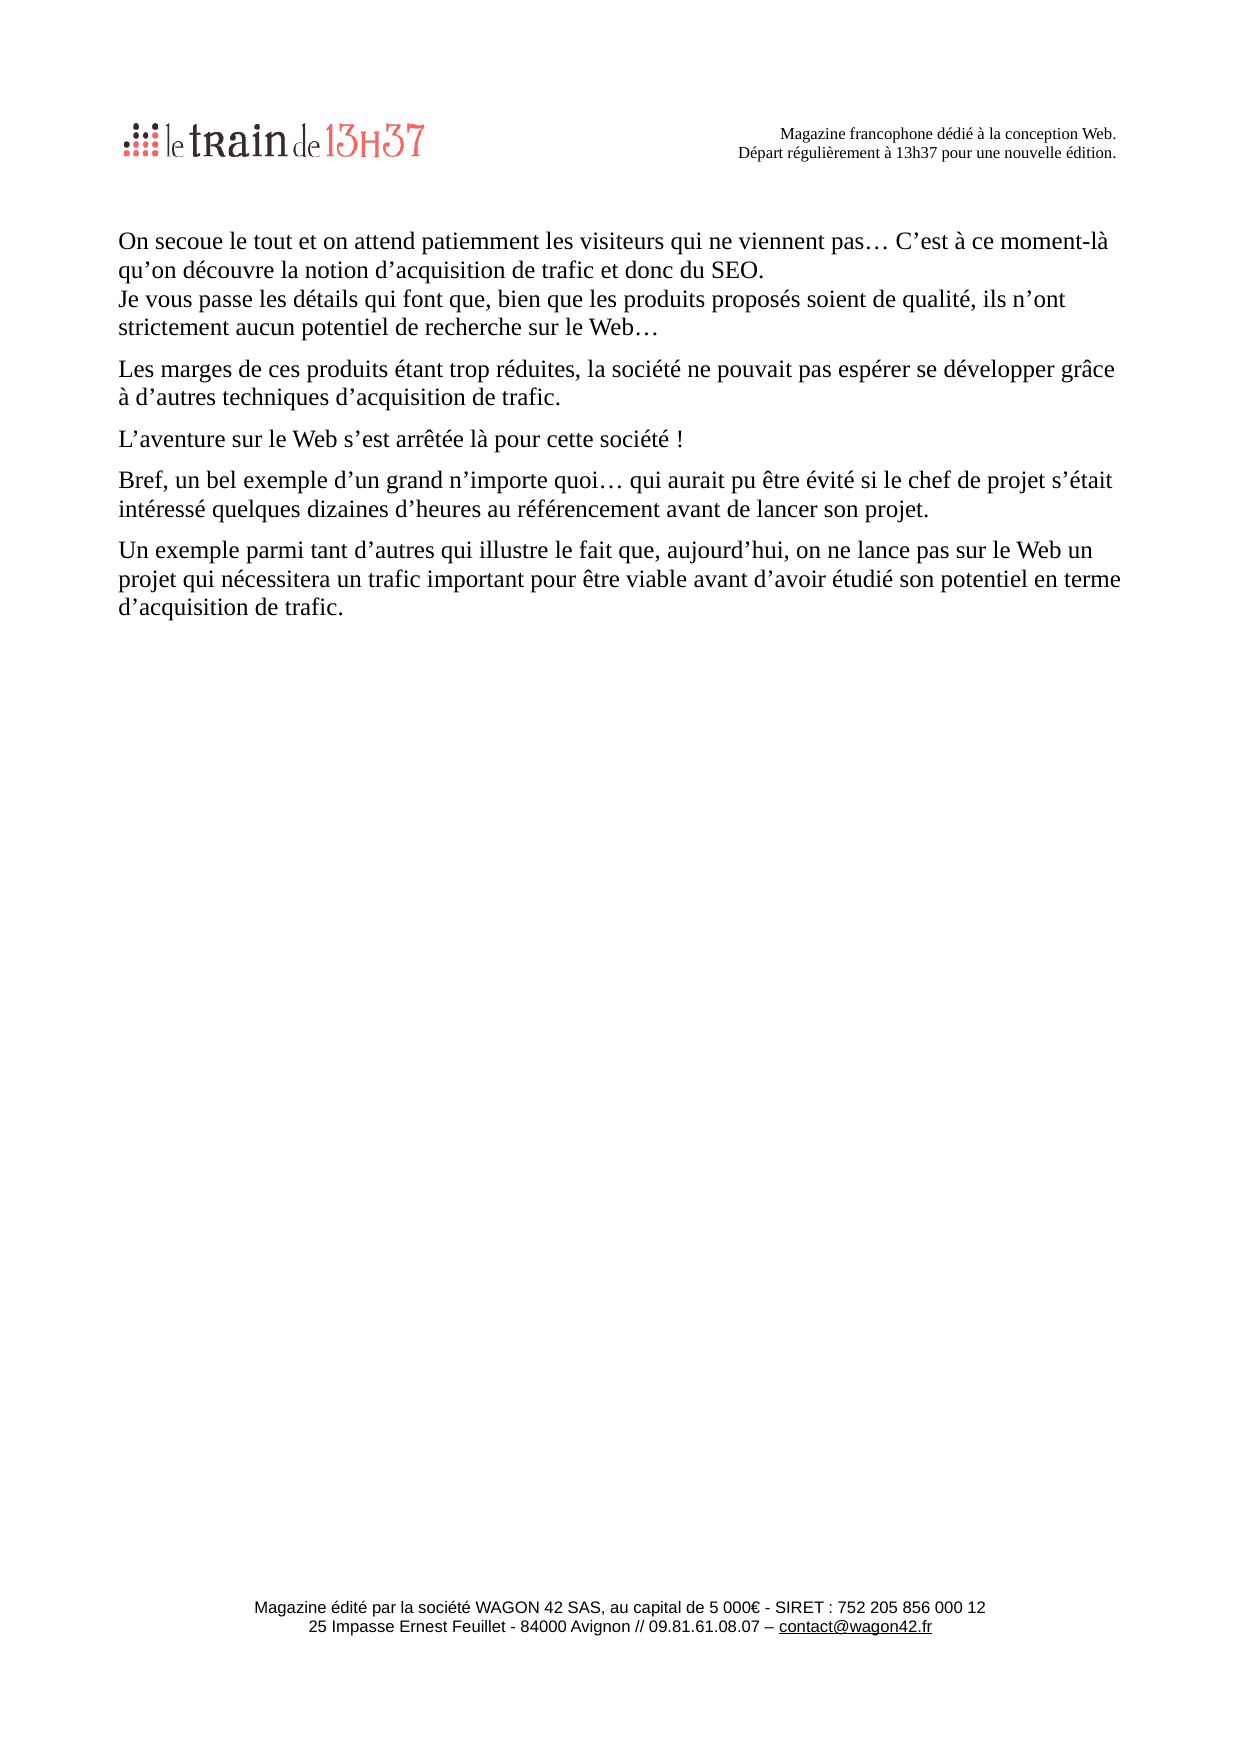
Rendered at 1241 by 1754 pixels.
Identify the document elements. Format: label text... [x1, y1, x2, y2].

text Les marges de ces produits étant trop réduites, la société ne pouvait pas espérer se développer grâce à d’autres techniques d’acquisition de trafic. [118, 354, 1122, 411]
text L’aventure sur le Web s’est arrêtée là pour cette société ! [118, 424, 1122, 452]
text Un exemple parmi tant d’autres qui illustre le fait que, aujourd’hui, on ne lance pas sur le Web un projet qui nécessitera un trafic important pour être viable avant d’avoir étudié son potentiel en terme d’acquisition de trafic. [118, 535, 1122, 621]
text Bref, un bel exemple d’un grand n’importe quoi… qui aurait pu être évité si le chef de projet s’était intéressé quelques dizaines d’heures au référencement avant de lancer son projet. [118, 465, 1122, 522]
picture [123, 123, 425, 157]
text On secoue le tout et on attend patiemment les visiteurs qui ne viennent pas… C’est à ce moment-là qu’on découvre la notion d’acquisition de trafic et donc du SEO. Je vous passe les détails qui font que, bien que les produits proposés soient de qualité, ils n’ont strictement aucun potentiel de recherche sur le Web… [118, 226, 1122, 341]
